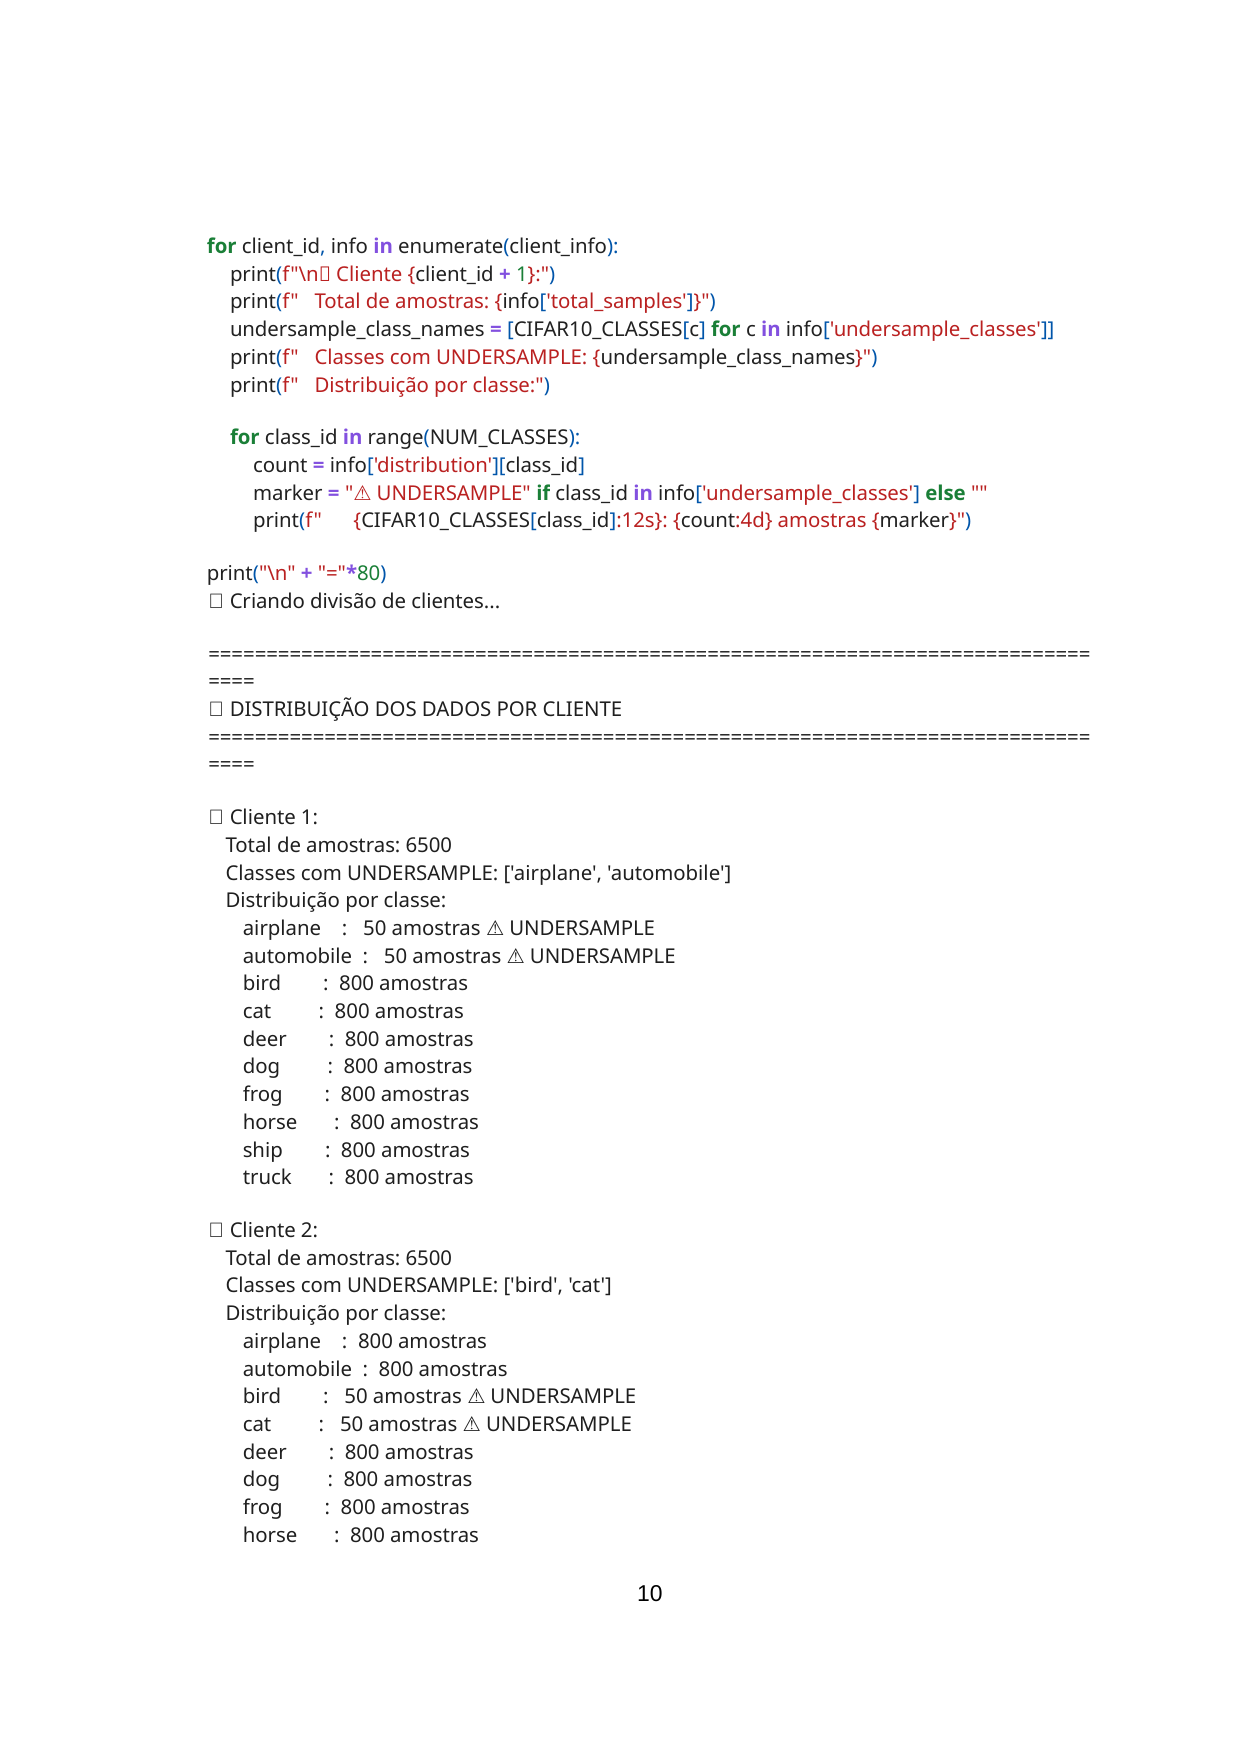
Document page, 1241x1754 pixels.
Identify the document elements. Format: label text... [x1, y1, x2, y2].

text print(f" Distribuição por classe:") [207, 370, 1093, 398]
text Distribuição por classe: [207, 886, 1093, 913]
text print(f" {CIFAR10_CLASSES[class_id]:12s}: {count:4d} amostras {marker}") [207, 506, 1093, 534]
text Classes com UNDERSAMPLE: ['bird', 'cat'] [207, 1271, 1093, 1299]
text frog : 800 amostras [207, 1493, 1093, 1520]
text cat : 50 amostras ⚠️ UNDERSAMPLE [207, 1409, 1093, 1437]
text count = info['distribution'][class_id] [207, 451, 1093, 478]
text 🔄 Criando divisão de clientes... [207, 586, 1093, 614]
text frog : 800 amostras [207, 1080, 1093, 1107]
text Total de amostras: 6500 [207, 1243, 1093, 1271]
text airplane : 800 amostras [207, 1326, 1093, 1354]
text for client_id, info in enumerate(client_info): [207, 232, 1093, 259]
text marker = "⚠️ UNDERSAMPLE" if class_id in info['undersample_classes'] else "" [207, 478, 1093, 506]
text undersample_class_names = [CIFAR10_CLASSES[c] for c in info['undersample_classes']] [207, 315, 1093, 342]
text print(f" Total de amostras: {info['total_samples']}") [207, 287, 1093, 315]
text deer : 800 amostras [207, 1437, 1093, 1465]
text horse : 800 amostras [207, 1520, 1093, 1548]
text print("\n" + "="*80) [207, 559, 1093, 586]
text for class_id in range(NUM_CLASSES): [207, 423, 1093, 451]
text ================================================================================ [207, 639, 1093, 694]
text bird : 800 amostras [207, 969, 1093, 997]
text ================================================================================ [207, 722, 1093, 778]
text  DISTRIBUIÇÃO DOS DADOS POR CLIENTE [207, 694, 1093, 722]
text print(f" Classes com UNDERSAMPLE: {undersample_class_names}") [207, 342, 1093, 370]
text automobile : 50 amostras ⚠️ UNDERSAMPLE [207, 941, 1093, 969]
text deer : 800 amostras [207, 1024, 1093, 1052]
text cat : 800 amostras [207, 997, 1093, 1024]
text print(f"\n👤 Cliente {client_id + 1}:") [207, 259, 1093, 287]
text Distribuição por classe: [207, 1299, 1093, 1326]
text dog : 800 amostras [207, 1052, 1093, 1080]
text horse : 800 amostras [207, 1107, 1093, 1135]
text dog : 800 amostras [207, 1465, 1093, 1493]
text  Cliente 1: [207, 803, 1093, 830]
text  Cliente 2: [207, 1216, 1093, 1243]
text airplane : 50 amostras ⚠️ UNDERSAMPLE [207, 913, 1093, 941]
text ship : 800 amostras [207, 1135, 1093, 1163]
text Total de amostras: 6500 [207, 830, 1093, 858]
text bird : 50 amostras ⚠️ UNDERSAMPLE [207, 1382, 1093, 1409]
text Classes com UNDERSAMPLE: ['airplane', 'automobile'] [207, 858, 1093, 886]
text automobile : 800 amostras [207, 1354, 1093, 1382]
text truck : 800 amostras [207, 1163, 1093, 1191]
